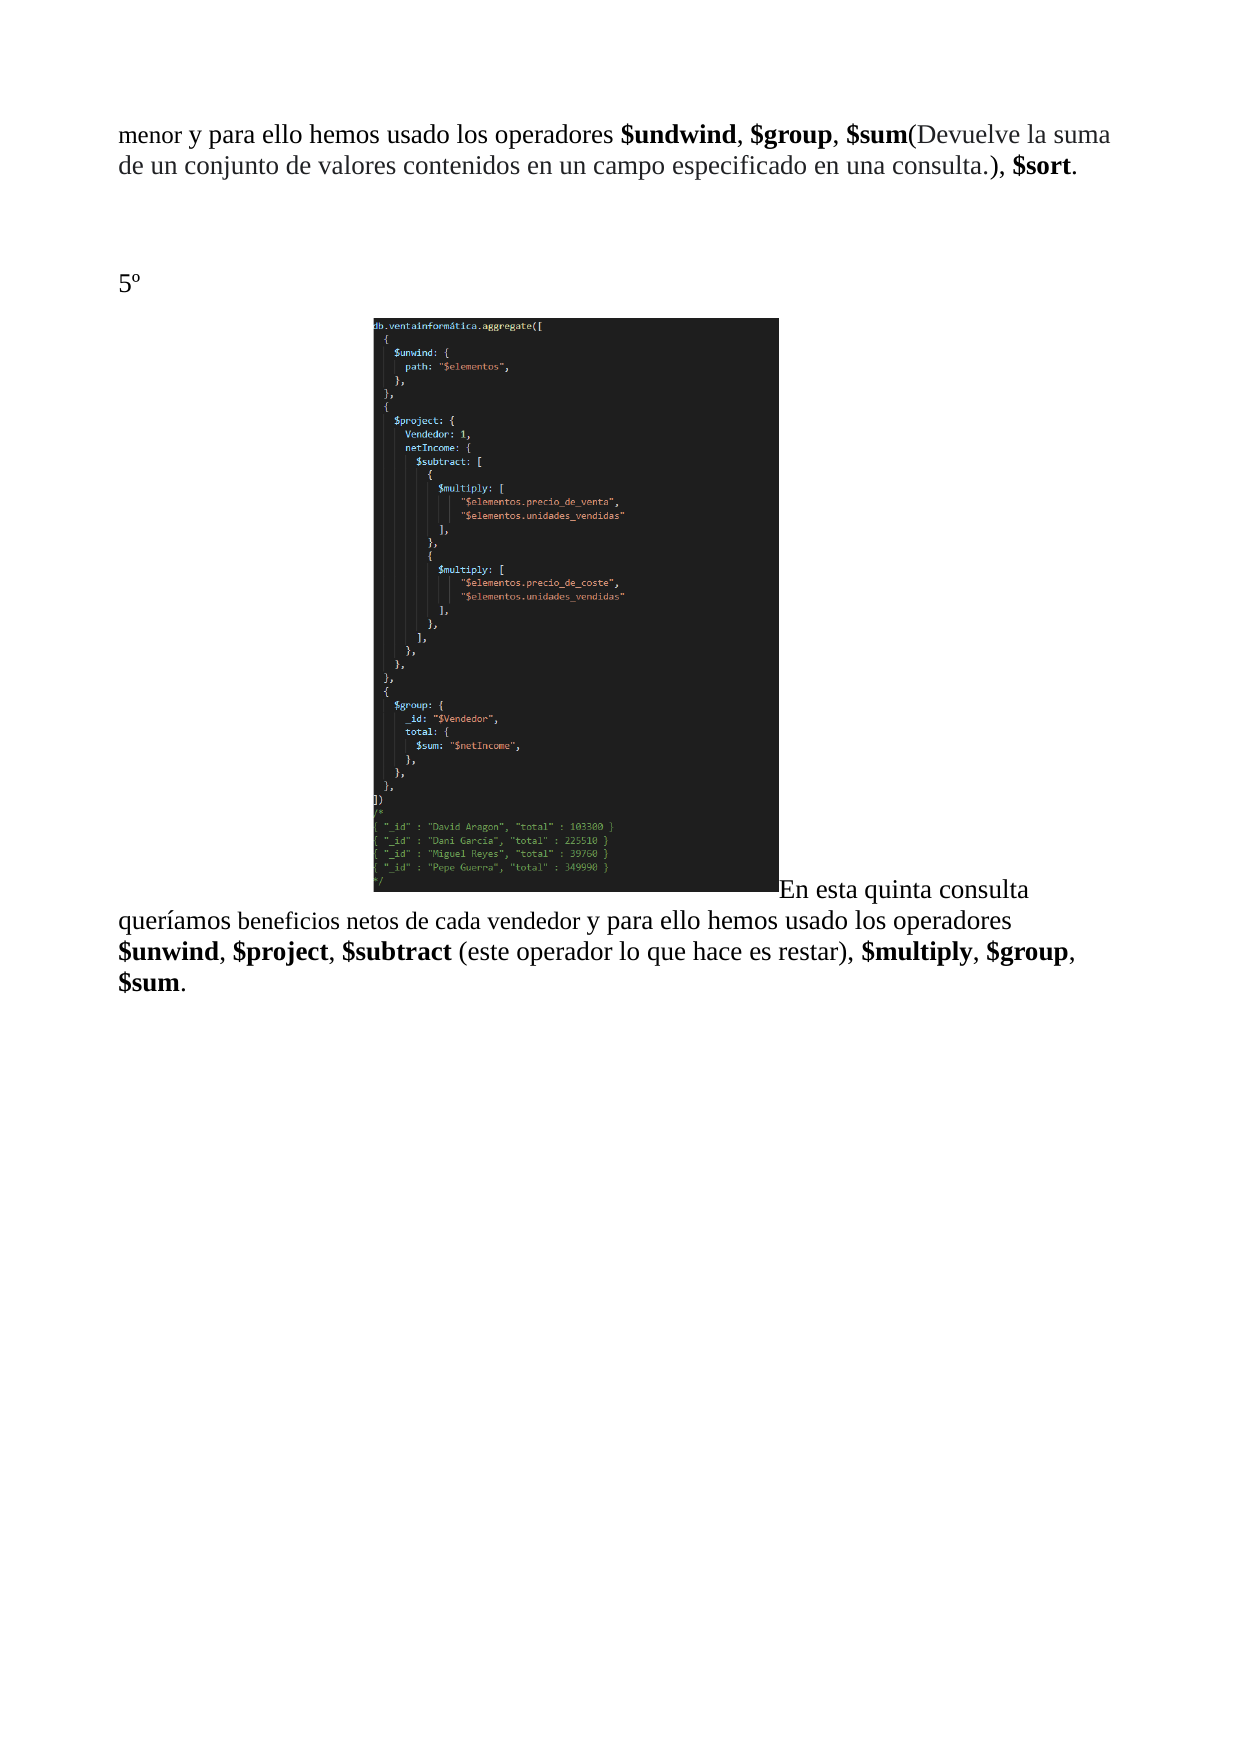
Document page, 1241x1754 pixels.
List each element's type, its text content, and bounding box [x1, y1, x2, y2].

text menor y para ello hemos usado los operadores $undwind, $group, $sum(Devuelve la suma de un conjunto de valores contenidos en un campo especificado en una consulta.), $sort. [118, 118, 1122, 180]
text 5º [118, 267, 1122, 298]
text En esta quinta consulta queríamos beneficios netos de cada vendedor y para ello hemos usado los operadores $unwind, $project, $subtract (este operador lo que hace es restar), $multiply, $group, $sum. [118, 873, 1122, 997]
picture [373, 318, 779, 892]
